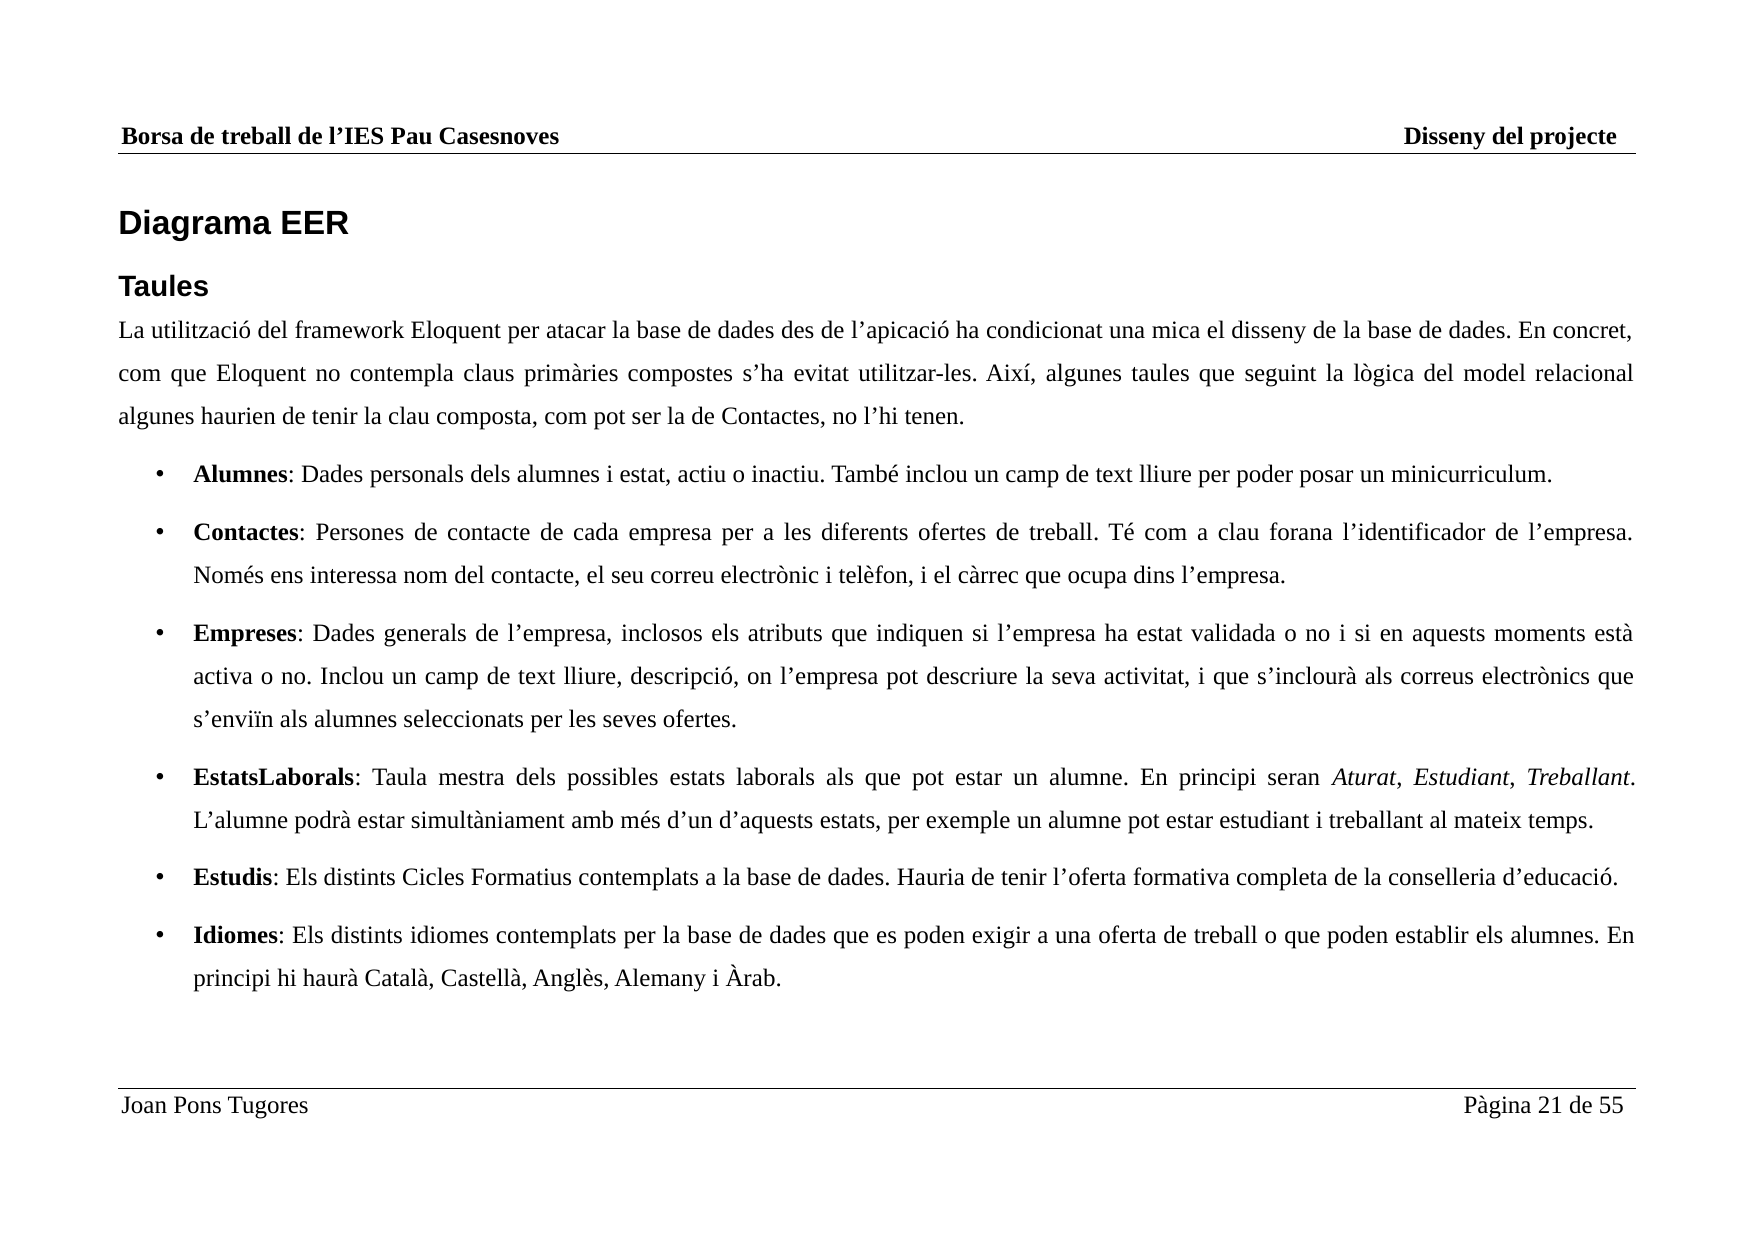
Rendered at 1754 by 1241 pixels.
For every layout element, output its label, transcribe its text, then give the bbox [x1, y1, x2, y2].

subtitle Diagrama EER [118, 203, 1636, 242]
text La utilització del framework Eloquent per atacar la base de dades des de l’apicació ha condicionat una mica el disseny de la base de dades. En concret, com que Eloquent no contempla claus primàries compostes s’ha evitat utilitzar-les. Així, algunes taules que seguint la lògica del model relacional algunes haurien de tenir la clau composta, com pot ser la de Contactes, no l’hi tenen. [118, 315, 1636, 430]
list Empreses: Dades generals de l’empresa, inclosos els atributs que indiquen si l’empresa ha estat validada o no i si en aquests moments està activa o no. Inclou un camp de text lliure, descripció, on l’empresa pot descriure la seva activitat, i que s’inclourà als correus electrònics que s’enviïn als alumnes seleccionats per les seves ofertes. [156, 618, 1636, 733]
list Idiomes: Els distints idiomes contemplats per la base de dades que es poden exigir a una oferta de treball o que poden establir els alumnes. En principi hi haurà Català, Castellà, Anglès, Alemany i Àrab. [156, 920, 1636, 992]
list EstatsLaborals: Taula mestra dels possibles estats laborals als que pot estar un alumne. En principi seran Aturat, Estudiant, Treballant. L’alumne podrà estar simultàniament amb més d’un d’aquests estats, per exemple un alumne pot estar estudiant i treballant al mateix temps. [156, 762, 1636, 833]
subtitle Taules [118, 269, 1636, 303]
list Estudis: Els distints Cicles Formatius contemplats a la base de dades. Hauria de tenir l’oferta formativa completa de la conselleria d’educació. [156, 862, 1636, 891]
list Contactes: Persones de contacte de cada empresa per a les diferents ofertes de treball. Té com a clau forana l’identificador de l’empresa. Només ens interessa nom del contacte, el seu correu electrònic i telèfon, i el càrrec que ocupa dins l’empresa. [156, 517, 1636, 589]
list Alumnes: Dades personals dels alumnes i estat, actiu o inactiu. També inclou un camp de text lliure per poder posar un minicurriculum. [156, 459, 1636, 488]
